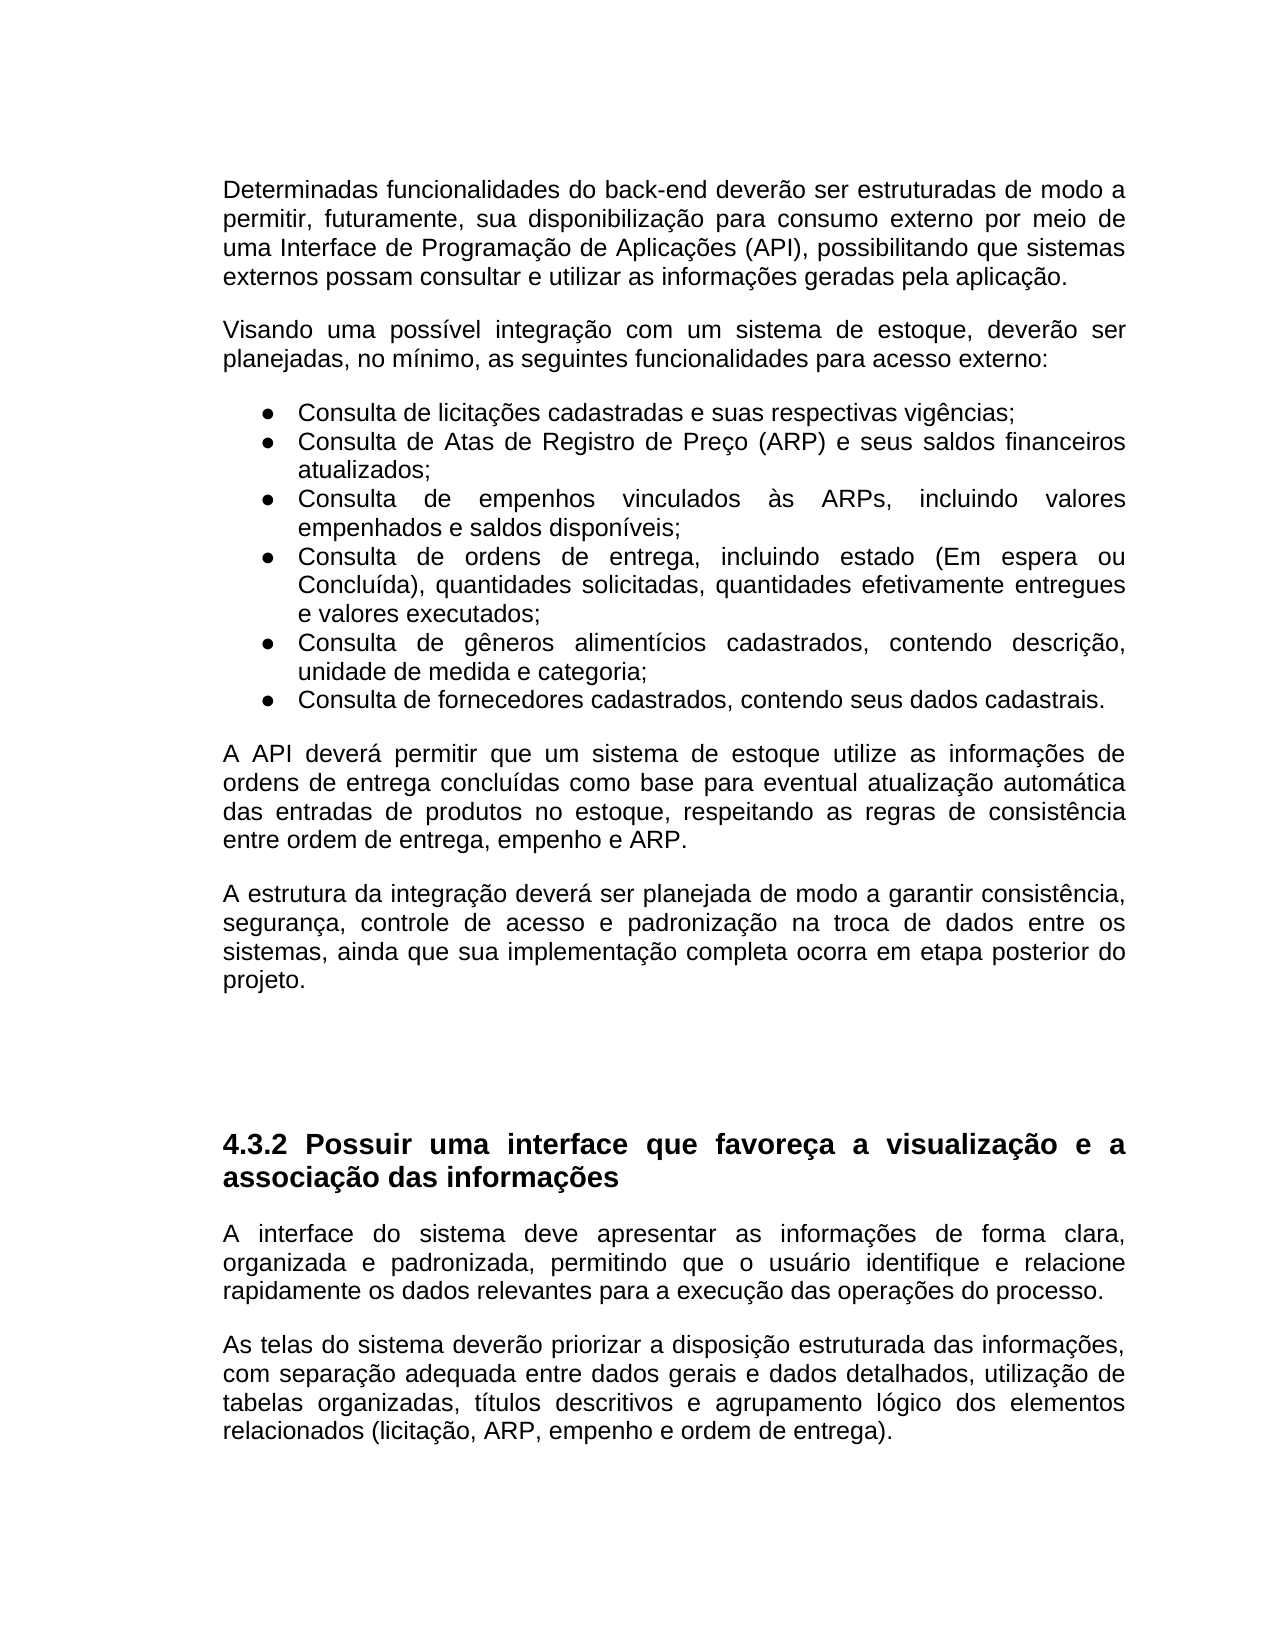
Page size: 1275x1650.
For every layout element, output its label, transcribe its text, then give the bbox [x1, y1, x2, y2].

list Consulta de ordens de entrega, incluindo estado (Em espera ou Concluída), quantidades solicitadas, quantidades efetivamente entregues e valores executados; [260, 542, 1127, 628]
list Consulta de gêneros alimentícios cadastrados, contendo descrição, unidade de medida e categoria; [260, 628, 1127, 685]
list Consulta de Atas de Registro de Preço (ARP) e seus saldos financeiros atualizados; [260, 427, 1127, 484]
list Consulta de fornecedores cadastrados, contendo seus dados cadastrais. [260, 685, 1127, 714]
text A interface do sistema deve apresentar as informações de forma clara, organizada e padronizada, permitindo que o usuário identifique e relacione rapidamente os dados relevantes para a execução das operações do processo. [223, 1219, 1127, 1305]
text As telas do sistema deverão priorizar a disposição estruturada das informações, com separação adequada entre dados gerais e dados detalhados, utilização de tabelas organizadas, títulos descritivos e agrupamento lógico dos elementos relacionados (licitação, ARP, empenho e ordem de entrega). [223, 1330, 1127, 1445]
text A API deverá permitir que um sistema de estoque utilize as informações de ordens de entrega concluídas como base para eventual atualização automática das entradas de produtos no estoque, respeitando as regras de consistência entre ordem de entrega, empenho e ARP. [223, 739, 1127, 854]
text Visando uma possível integração com um sistema de estoque, deverão ser planejadas, no mínimo, as seguintes funcionalidades para acesso externo: [223, 315, 1127, 373]
text A estrutura da integração deverá ser planejada de modo a garantir consistência, segurança, controle de acesso e padronização na troca de dados entre os sistemas, ainda que sua implementação completa ocorra em etapa posterior do projeto. [223, 879, 1127, 994]
list Consulta de empenhos vinculados às ARPs, incluindo valores empenhados e saldos disponíveis; [260, 484, 1127, 542]
text Determinadas funcionalidades do back-end deverão ser estruturadas de modo a permitir, futuramente, sua disponibilização para consumo externo por meio de uma Interface de Programação de Aplicações (API), possibilitando que sistemas externos possam consultar e utilizar as informações geradas pela aplicação. [223, 175, 1127, 290]
text 4.3.2 Possuir uma interface que favoreça a visualização e a associação das informações [223, 1127, 1127, 1194]
list Consulta de licitações cadastradas e suas respectivas vigências; [260, 398, 1127, 427]
